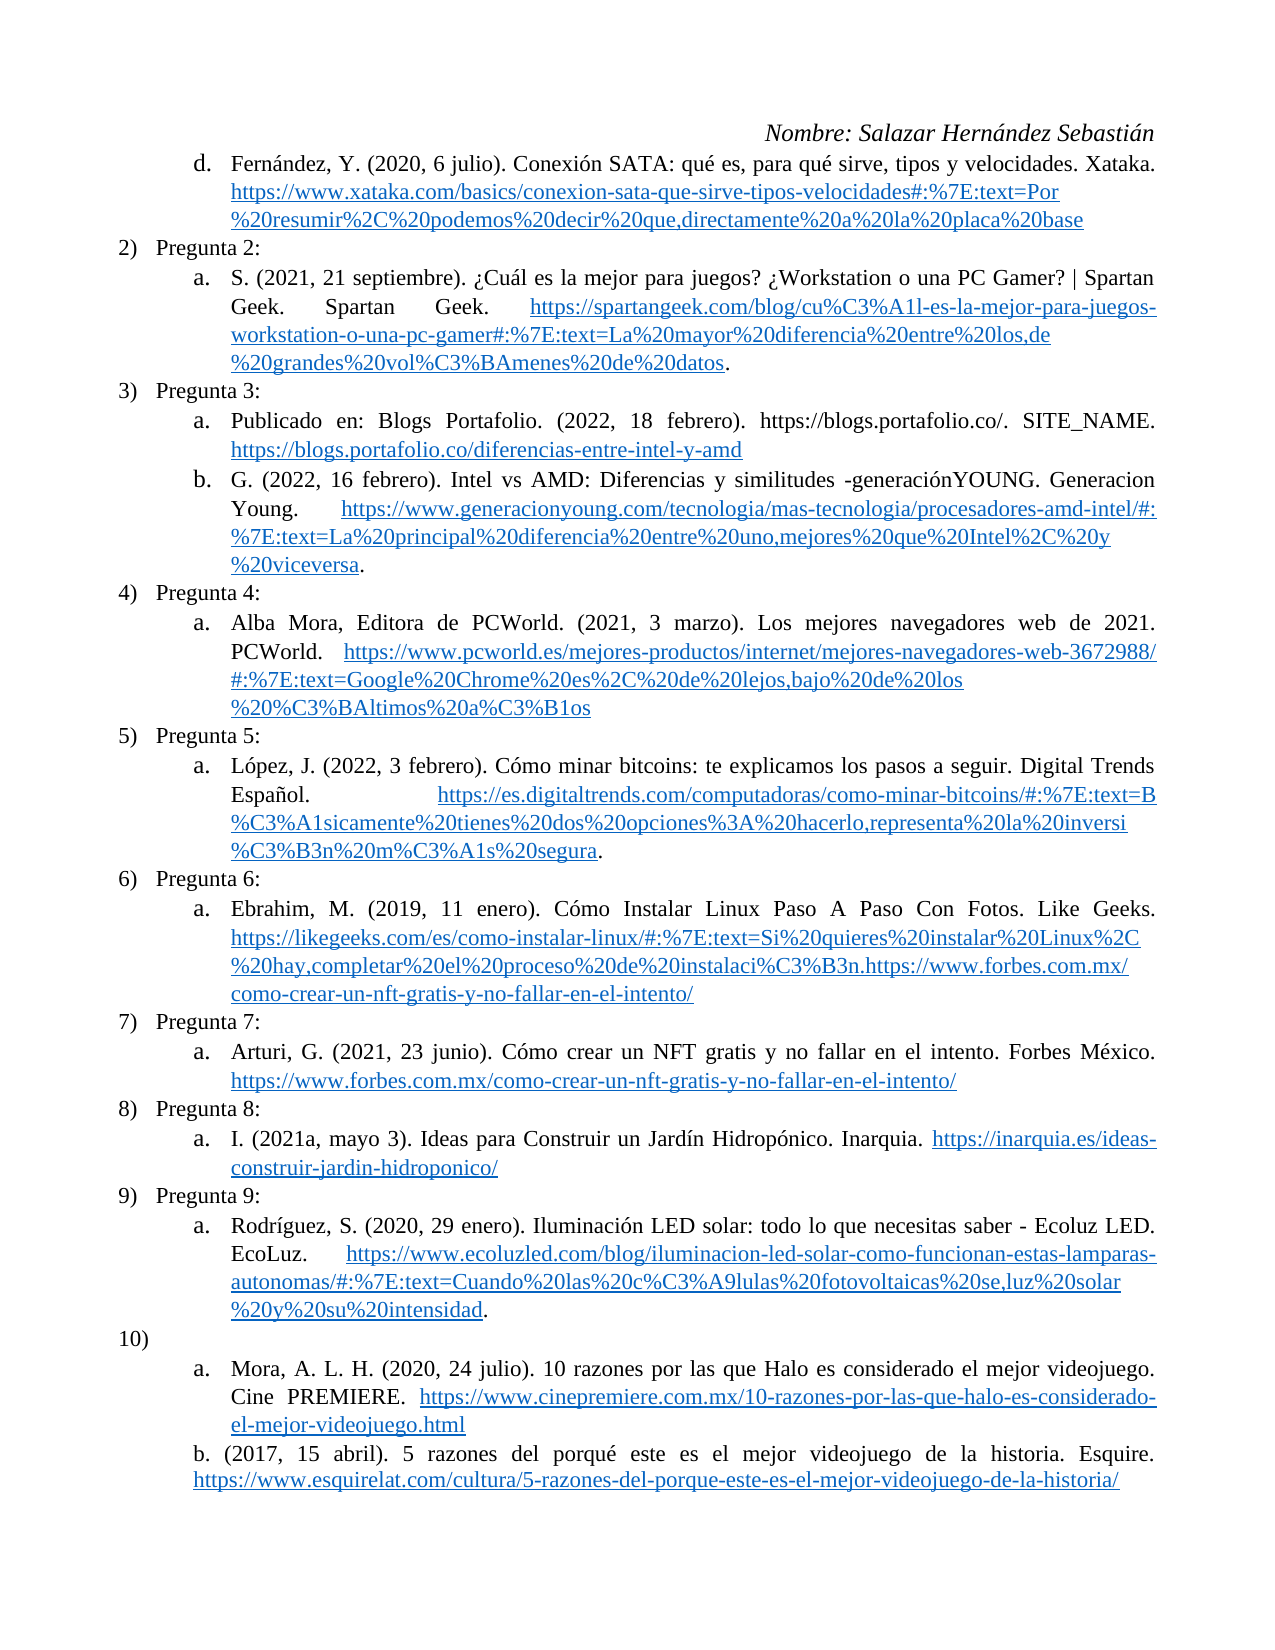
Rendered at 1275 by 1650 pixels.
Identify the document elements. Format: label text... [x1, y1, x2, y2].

list Pregunta 9: [118, 1182, 1157, 1208]
list Mora, A. L. H. (2020, 24 julio). 10 razones por las que Halo es considerado el mejor videojuego. Cine PREMIERE. https://www.cinepremiere.com.mx/10-razones-por-las-que-halo-es-considerado-el-mejor-videojuego.html [193, 1353, 1157, 1438]
list Publicado en: Blogs Portafolio. (2022, 18 febrero). https://blogs.portafolio.co/. SITE_NAME. https://blogs.portafolio.co/diferencias-entre-intel-y-amd [193, 406, 1157, 462]
list G. (2022, 16 febrero). Intel vs AMD: Diferencias y similitudes -generaciónYOUNG. Generacion Young. https://www.generacionyoung.com/tecnologia/mas-tecnologia/procesadores-amd-intel/#:%7E:text=La%20principal%20diferencia%20entre%20uno,mejores%20que%20Intel%2C%20y%20viceversa. [193, 464, 1157, 577]
list Rodríguez, S. (2020, 29 enero). Iluminación LED solar: todo lo que necesitas saber - Ecoluz LED. EcoLuz. https://www.ecoluzled.com/blog/iluminacion-led-solar-como-funcionan-estas-lamparas-autonomas/#:%7E:text=Cuando%20las%20c%C3%A9lulas%20fotovoltaicas%20se,luz%20solar%20y%20su%20intensidad. [193, 1210, 1157, 1323]
list Pregunta 7: [118, 1008, 1157, 1034]
list Fernández, Y. (2020, 6 julio). Conexión SATA: qué es, para qué sirve, tipos y velocidades. Xataka. https://www.xataka.com/basics/conexion-sata-que-sirve-tipos-velocidades#:%7E:text=Por%20resumir%2C%20podemos%20decir%20que,directamente%20a%20la%20placa%20base [193, 148, 1157, 233]
list Arturi, G. (2021, 23 junio). Cómo crear un NFT gratis y no fallar en el intento. Forbes México. https://www.forbes.com.mx/como-crear-un-nft-gratis-y-no-fallar-en-el-intento/ [193, 1036, 1157, 1093]
list Alba Mora, Editora de PCWorld. (2021, 3 marzo). Los mejores navegadores web de 2021. PCWorld. https://www.pcworld.es/mejores-productos/internet/mejores-navegadores-web-3672988/#:%7E:text=Google%20Chrome%20es%2C%20de%20lejos,bajo%20de%20los%20%C3%BAltimos%20a%C3%B1os [193, 607, 1157, 720]
list Pregunta 3: [118, 377, 1157, 404]
text b. (2017, 15 abril). 5 razones del porqué este es el mejor videojuego de la historia. Esquire. https://www.esquirelat.com/cultura/5-razones-del-porque-este-es-el-mejor-videojuego-de-la-historia/ [193, 1439, 1157, 1492]
list Pregunta 4: [118, 579, 1157, 605]
list I. (2021a, mayo 3). Ideas para Construir un Jardín Hidropónico. Inarquia. https://inarquia.es/ideas-construir-jardin-hidroponico/ [193, 1123, 1157, 1180]
list Ebrahim, M. (2019, 11 enero). Cómo Instalar Linux Paso A Paso Con Fotos. Like Geeks. https://likegeeks.com/es/como-instalar-linux/#:%7E:text=Si%20quieres%20instalar%20Linux%2C%20hay,completar%20el%20proceso%20de%20instalaci%C3%B3n.https://www.forbes.com.mx/como-crear-un-nft-gratis-y-no-fallar-en-el-intento/ [193, 893, 1157, 1006]
list Pregunta 8: [118, 1095, 1157, 1121]
list Pregunta 6: [118, 865, 1157, 891]
list Pregunta 5: [118, 722, 1157, 748]
list López, J. (2022, 3 febrero). Cómo minar bitcoins: te explicamos los pasos a seguir. Digital Trends Español. https://es.digitaltrends.com/computadoras/como-minar-bitcoins/#:%7E:text=B%C3%A1sicamente%20tienes%20dos%20opciones%3A%20hacerlo,representa%20la%20inversi%C3%B3n%20m%C3%A1s%20segura. [193, 750, 1157, 863]
list S. (2021, 21 septiembre). ¿Cuál es la mejor para juegos? ¿Workstation o una PC Gamer? | Spartan Geek. Spartan Geek. https://spartangeek.com/blog/cu%C3%A1l-es-la-mejor-para-juegos-workstation-o-una-pc-gamer#:%7E:text=La%20mayor%20diferencia%20entre%20los,de%20grandes%20vol%C3%BAmenes%20de%20datos. [193, 262, 1157, 376]
list Pregunta 2: [118, 234, 1157, 261]
